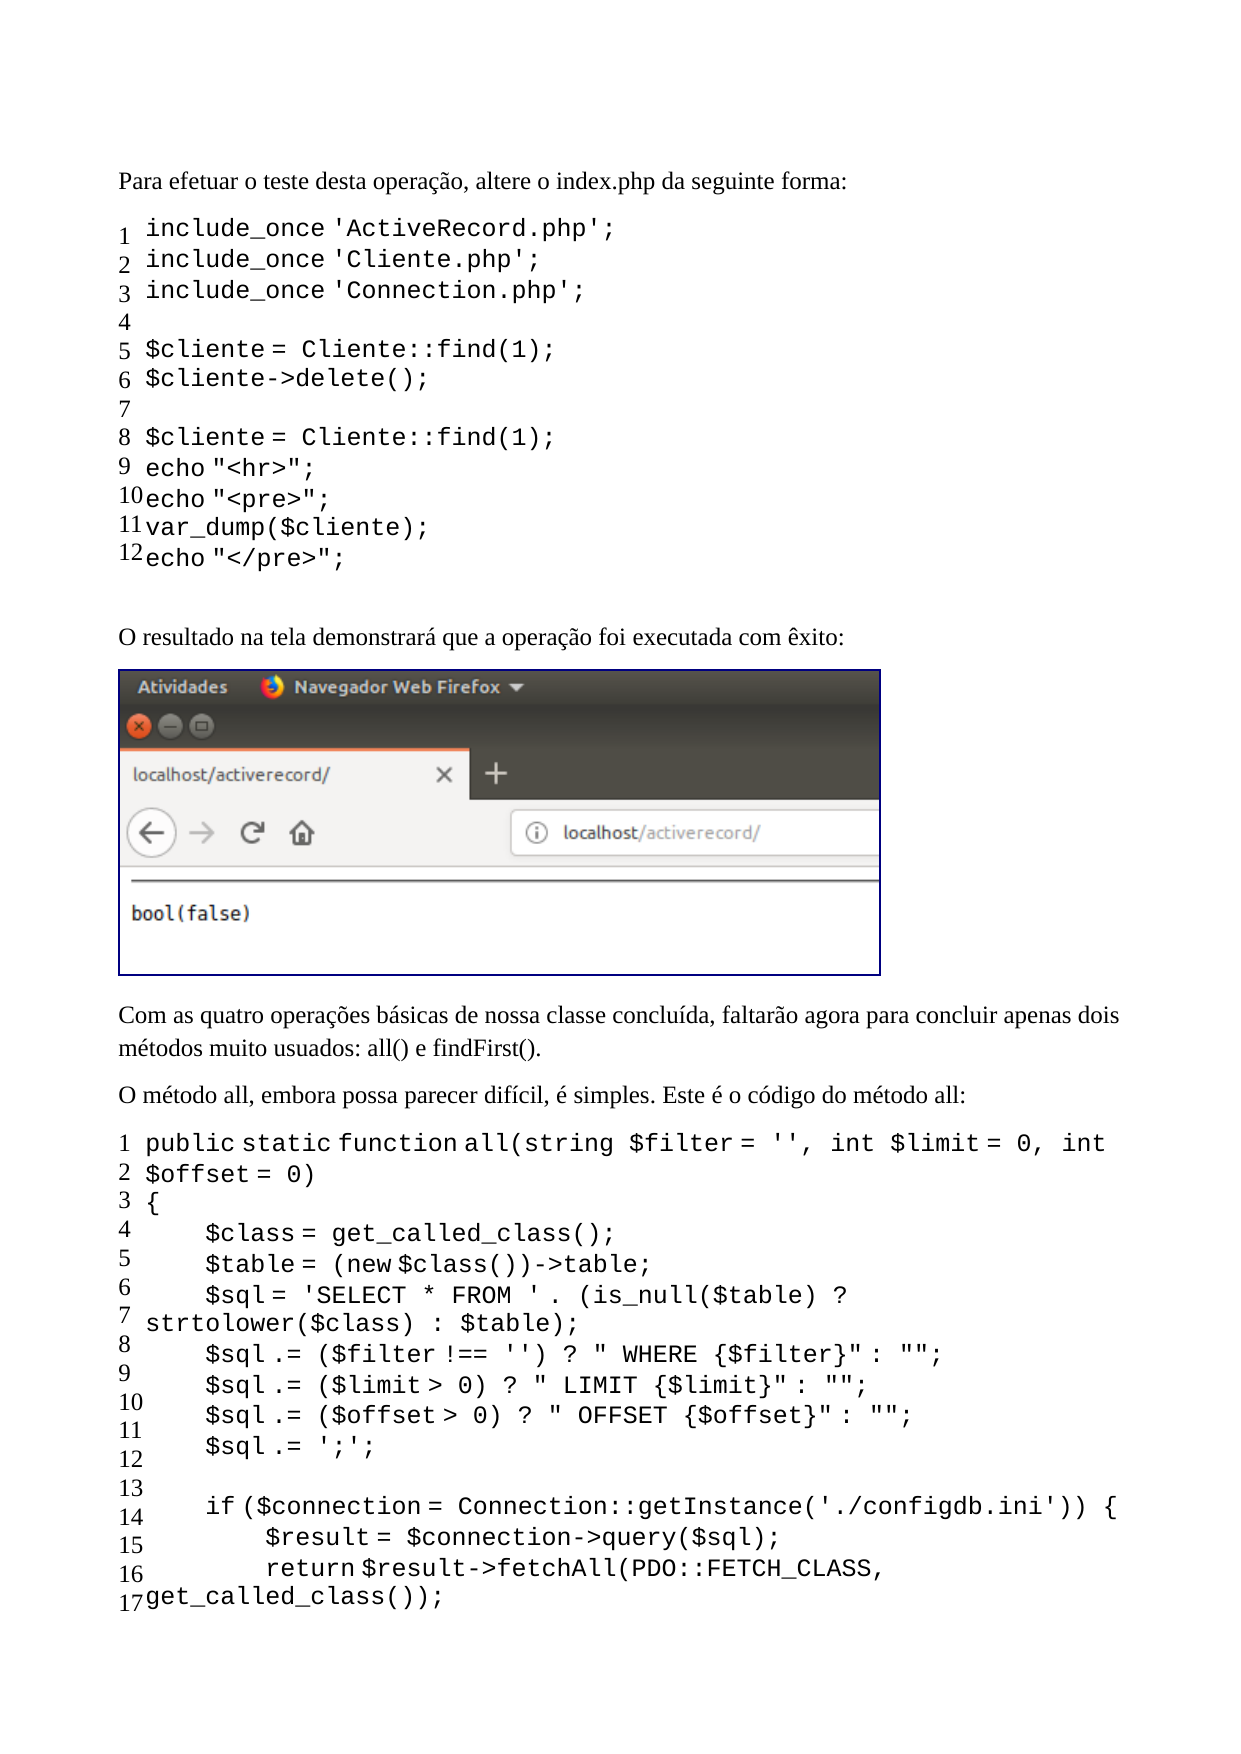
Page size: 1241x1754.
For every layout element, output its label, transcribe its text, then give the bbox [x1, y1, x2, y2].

text Com as quatro operações básicas de nossa classe concluída, faltarão agora para concluir apenas dois métodos muito usuados: all() e findFirst(). [118, 1000, 1122, 1062]
table_header include_once 'ActiveRecord.php'; include_once 'Cliente.php'; include_once 'Connection.php'; $cliente = Cliente::find(1); $cliente->delete(); $cliente = Cliente::find(1); echo "<hr>"; echo "<pre>"; var_dump($cliente); echo "</pre>"; [145, 213, 622, 574]
text O método all, embora possa parecer difícil, é simples. Este é o código do método all: [118, 1081, 1122, 1109]
table_header 1 2 3 4 5 6 7 8 9 10 11 12 [118, 213, 145, 574]
table_header public static function all(string $filter = '', int $limit = 0, int $offset = 0) { $class = get_called_class(); $table = (new $class())->table; $sql = 'SELECT * FROM ' . (is_null($table) ? strtolower($class) : $table); $sql .= ($filter !== '') ? " WHERE {$filter}" : ""; $sql .= ($limit > 0) ? " LIMIT {$limit}" : ""; $sql .= ($offset > 0) ? " OFFSET {$offset}" : ""; $sql .= ';'; if ($connection = Connection::getInstance('./configdb.ini')) { $result = $connection->query($sql); return $result->fetchAll(PDO::FETCH_CLASS, get_called_class()); [145, 1128, 1122, 1617]
table_header 1 2 3 4 5 6 7 8 9 10 11 12 13 14 15 16 17 [118, 1128, 145, 1617]
text O resultado na tela demonstrará que a operação foi executada com êxito: [118, 622, 1122, 651]
text Para efetuar o teste desta operação, altere o index.php da seguinte forma: [118, 166, 1122, 194]
picture [120, 671, 879, 974]
